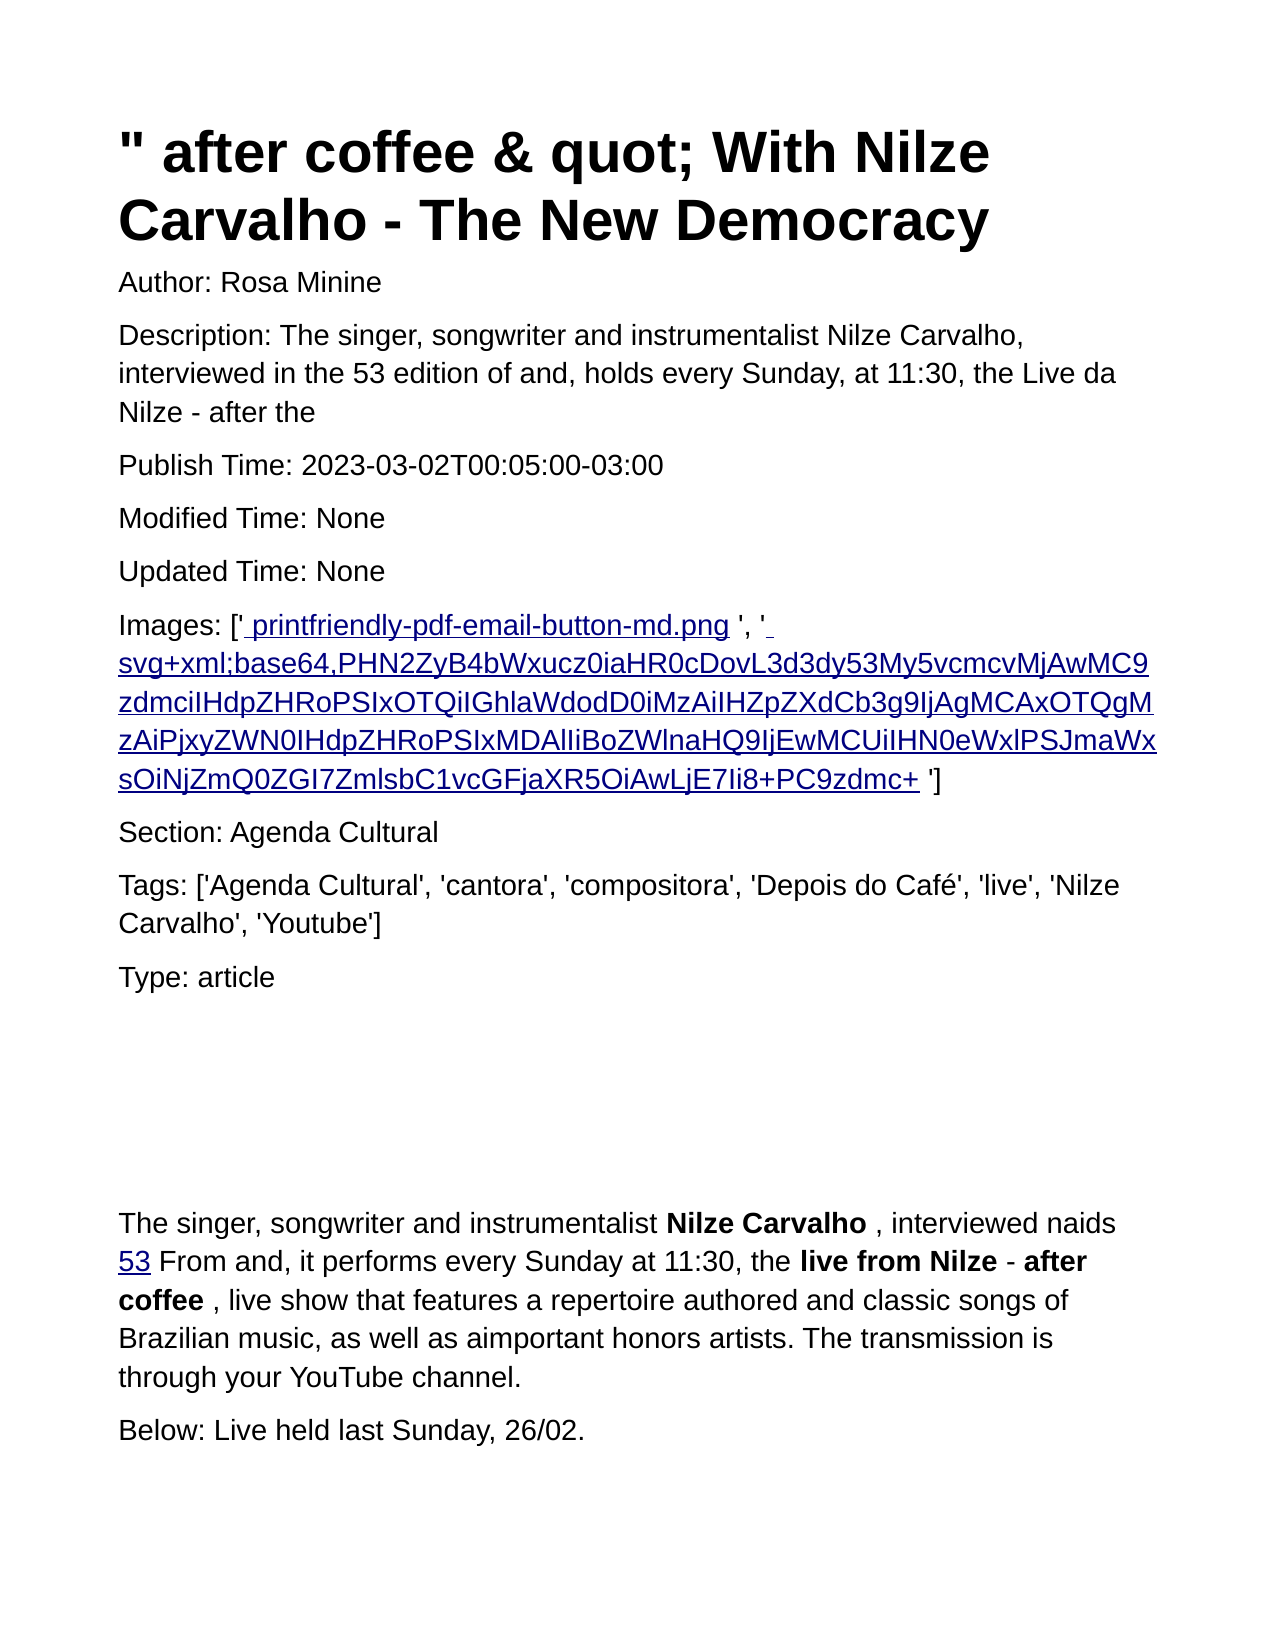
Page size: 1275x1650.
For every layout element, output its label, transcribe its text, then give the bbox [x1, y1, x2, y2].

text Section: Agenda Cultural [118, 815, 1157, 848]
text Description: The singer, songwriter and instrumentalist Nilze Carvalho, interviewed in the 53 edition of and, holds every Sunday, at 11:30, the Live da Nilze - after the [118, 318, 1157, 428]
text Publish Time: 2023-03-02T00:05:00-03:00 [118, 448, 1157, 482]
text Below: Live held last Sunday, 26/02. [118, 1413, 1157, 1446]
text sOiNjZmQ0ZGI7ZmlsbC1vcGFjaXR5OiAwLjE7Ii8+PC9zdmc+ '] [118, 754, 1157, 795]
text Updated Time: None [118, 554, 1157, 588]
subtitle " after coffee & quot; With Nilze Carvalho - The New Democracy [118, 118, 1157, 252]
text Images: [' printfriendly-pdf-email-button-md.png ', ' svg+xml;base64,PHN2ZyB4bWxucz0iaHR0cDovL3d3dy53My5vcmcvMjAwMC9zdmciIHdpZHRoPSIxOTQiIGhlaWdodD0iMzAiIHZpZXdCb3g9IjAgMCAxOTQgMzAiPjxyZWN0IHdpZHRoPSIxMDAlIiBoZWlnaHQ9IjEwMCUiIHN0eWxlPSJmaWx [118, 607, 1157, 752]
text The singer, songwriter and instrumentalist Nilze Carvalho , interviewed naids 53 From and, it performs every Sunday at 11:30, the live from Nilze - after coffee , live show that features a repertoire authored and classic songs of Brazilian music, as well as aimportant honors artists. The transmission is through your YouTube channel. [118, 1013, 1157, 1393]
text Type: article [118, 959, 1157, 993]
text Author: Rosa Minine [118, 265, 1157, 298]
text Modified Time: None [118, 501, 1157, 535]
text Tags: ['Agenda Cultural', 'cantora', 'compositora', 'Depois do Café', 'live', 'Nilze Carvalho', 'Youtube'] [118, 868, 1157, 940]
